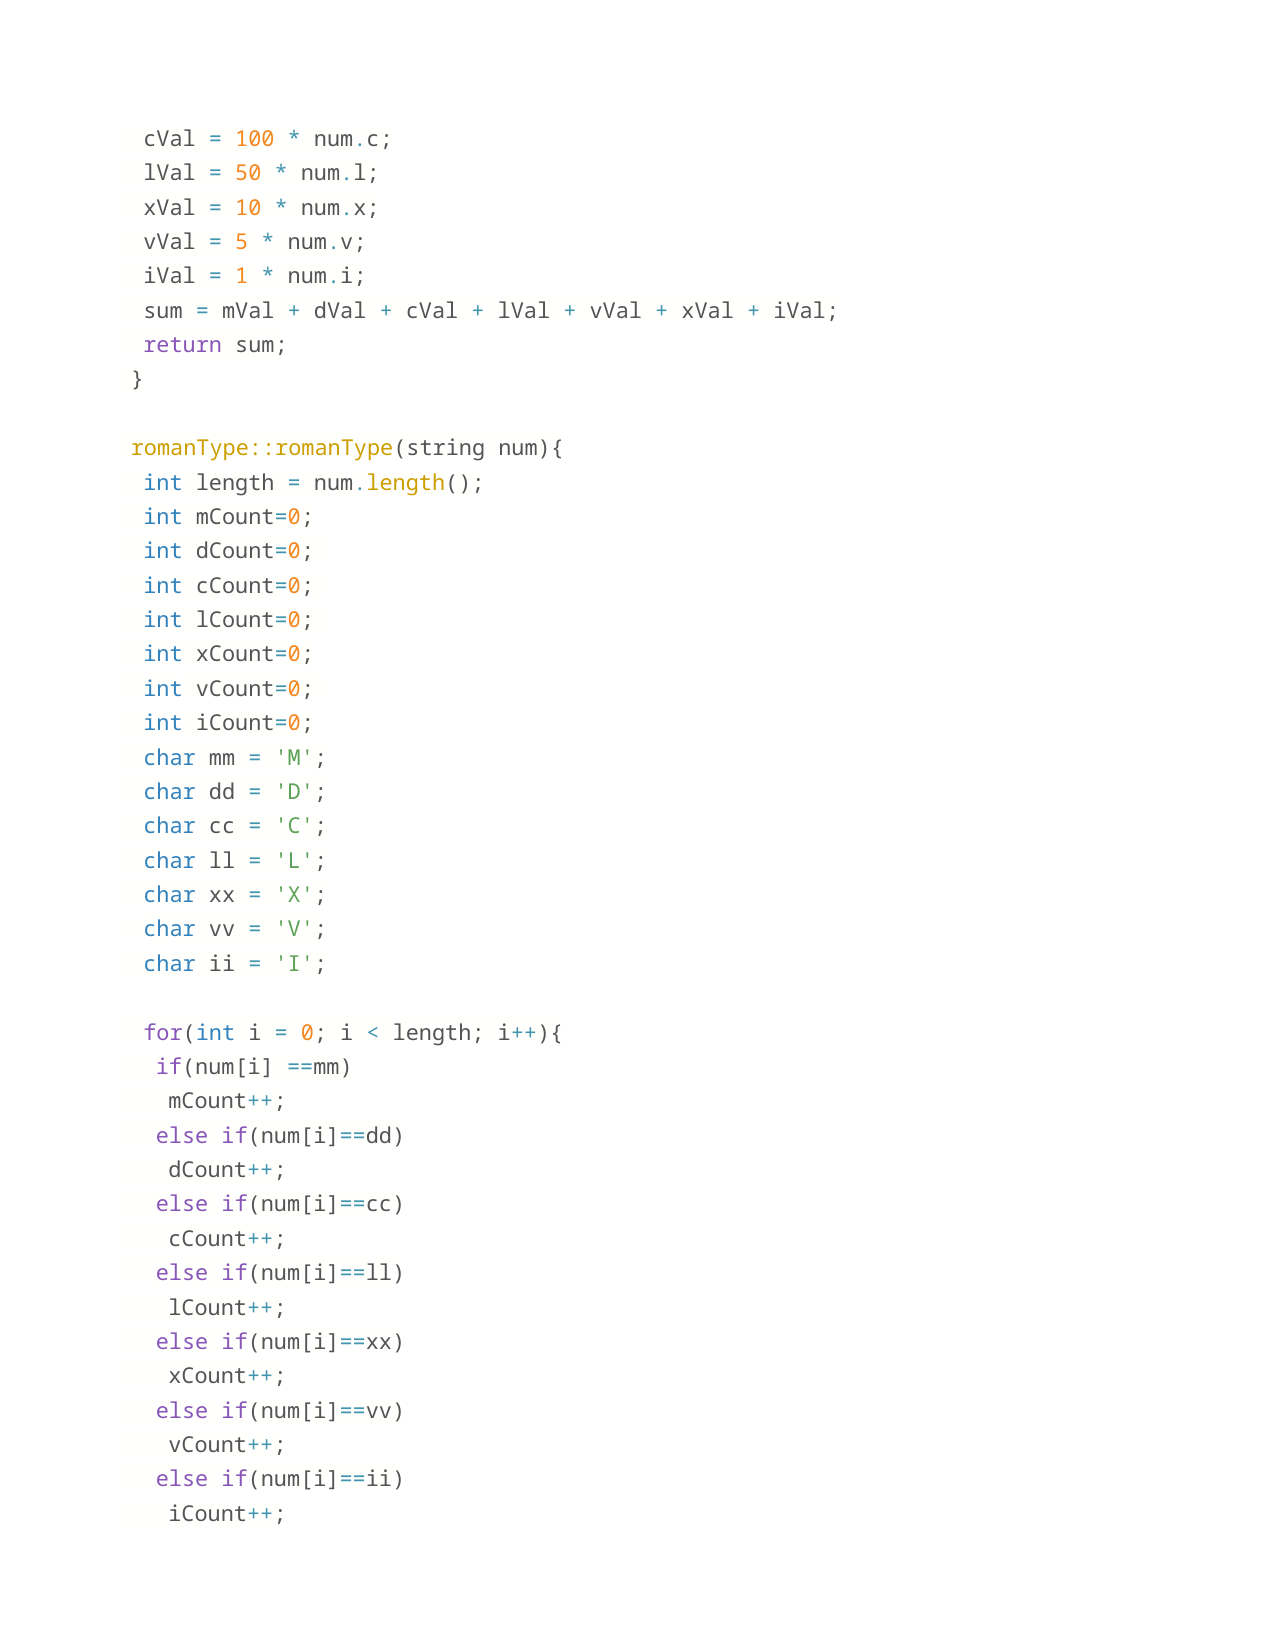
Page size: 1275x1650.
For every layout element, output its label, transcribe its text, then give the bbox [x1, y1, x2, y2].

text else if(num[i]==ll) [118, 1252, 1157, 1287]
text cCount++; [118, 1218, 1157, 1252]
text vCount++; [118, 1424, 1157, 1459]
text char mm = 'M'; [118, 737, 1157, 771]
text else if(num[i]==ii) [118, 1459, 1157, 1493]
text xVal = 10 * num.x; [118, 187, 1157, 221]
text int length = num.length(); [118, 462, 1157, 496]
text char ii = 'I'; [118, 943, 1157, 977]
text lVal = 50 * num.l; [118, 152, 1157, 187]
text romanType::romanType(string num){ [118, 427, 1157, 462]
text lCount++; [118, 1287, 1157, 1321]
text char cc = 'C'; [118, 806, 1157, 840]
text else if(num[i]==cc) [118, 1184, 1157, 1218]
text sum = mVal + dVal + cVal + lVal + vVal + xVal + iVal; [118, 290, 1157, 324]
text return sum; [118, 324, 1157, 359]
text int cCount=0; [118, 565, 1157, 599]
text else if(num[i]==vv) [118, 1390, 1157, 1424]
text char vv = 'V'; [118, 909, 1157, 943]
text int dCount=0; [118, 531, 1157, 565]
text xCount++; [118, 1356, 1157, 1390]
text char dd = 'D'; [118, 771, 1157, 806]
text } [118, 359, 1157, 393]
text else if(num[i]==dd) [118, 1115, 1157, 1149]
text char ll = 'L'; [118, 840, 1157, 874]
text int xCount=0; [118, 634, 1157, 668]
text int mCount=0; [118, 496, 1157, 531]
text if(num[i] ==mm) [118, 1046, 1157, 1081]
text iVal = 1 * num.i; [118, 256, 1157, 290]
text int iCount=0; [118, 702, 1157, 737]
text dCount++; [118, 1149, 1157, 1184]
text mCount++; [118, 1081, 1157, 1115]
text int lCount=0; [118, 599, 1157, 634]
text cVal = 100 * num.c; [118, 118, 1157, 152]
text iCount++; [118, 1493, 1157, 1527]
text char xx = 'X'; [118, 874, 1157, 909]
text vVal = 5 * num.v; [118, 221, 1157, 256]
text for(int i = 0; i < length; i++){ [118, 1012, 1157, 1046]
text int vCount=0; [118, 668, 1157, 702]
text else if(num[i]==xx) [118, 1321, 1157, 1356]
